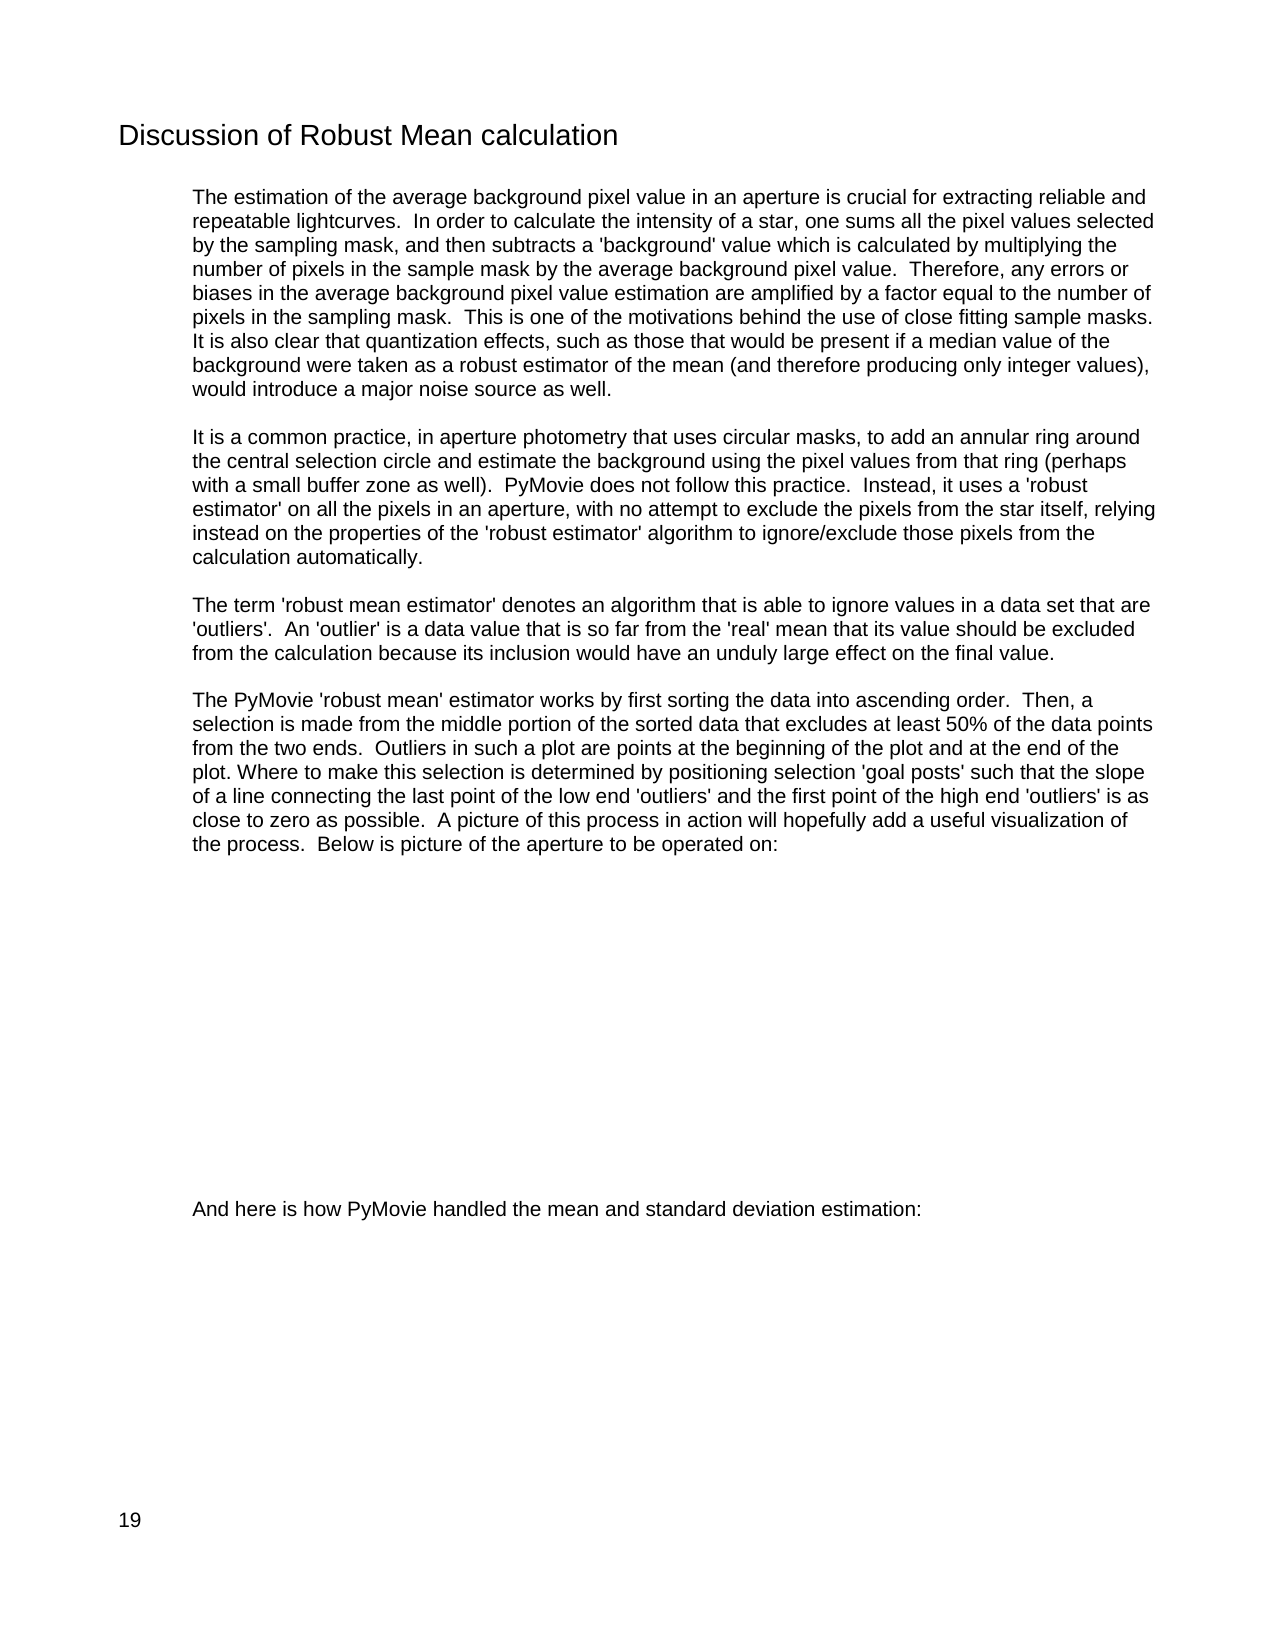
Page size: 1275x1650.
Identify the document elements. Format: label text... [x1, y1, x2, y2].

text And here is how PyMovie handled the mean and standard deviation estimation: [192, 1196, 1157, 1220]
text It is a common practice, in aperture photometry that uses circular masks, to add an annular ring around the central selection circle and estimate the background using the pixel values from that ring (perhaps with a small buffer zone as well). PyMovie does not follow this practice. Instead, it uses a 'robust estimator' on all the pixels in an aperture, with no attempt to exclude the pixels from the star itself, relying instead on the properties of the 'robust estimator' algorithm to ignore/exclude those pixels from the calculation automatically. [192, 425, 1157, 568]
text The PyMovie 'robust mean' estimator works by first sorting the data into ascending order. Then, a selection is made from the middle portion of the sorted data that excludes at least 50% of the data points from the two ends. Outliers in such a plot are points at the beginning of the plot and at the end of the plot. Where to make this selection is determined by positioning selection 'goal posts' such that the slope of a line connecting the last point of the low end 'outliers' and the first point of the high end 'outliers' is as close to zero as possible. A picture of this process in action will hopefully add a useful visualization of the process. Below is picture of the aperture to be operated on: [192, 688, 1157, 856]
text The term 'robust mean estimator' denotes an algorithm that is able to ignore values in a data set that are 'outliers'. An 'outlier' is a data value that is so far from the 'real' mean that its value should be excluded from the calculation because its inclusion would have an unduly large effect on the final value. [192, 592, 1157, 664]
text The estimation of the average background pixel value in an aperture is crucial for extracting reliable and repeatable lightcurves. In order to calculate the intensity of a star, one sums all the pixel values selected by the sampling mask, and then subtracts a 'background' value which is calculated by multiplying the number of pixels in the sample mask by the average background pixel value. Therefore, any errors or biases in the average background pixel value estimation are amplified by a factor equal to the number of pixels in the sampling mask. This is one of the motivations behind the use of close fitting sample masks. It is also clear that quantization effects, such as those that would be present if a median value of the background were taken as a robust estimator of the mean (and therefore producing only integer values), would introduce a major noise source as well. [192, 185, 1157, 401]
text Discussion of Robust Mean calculation [118, 118, 1157, 152]
